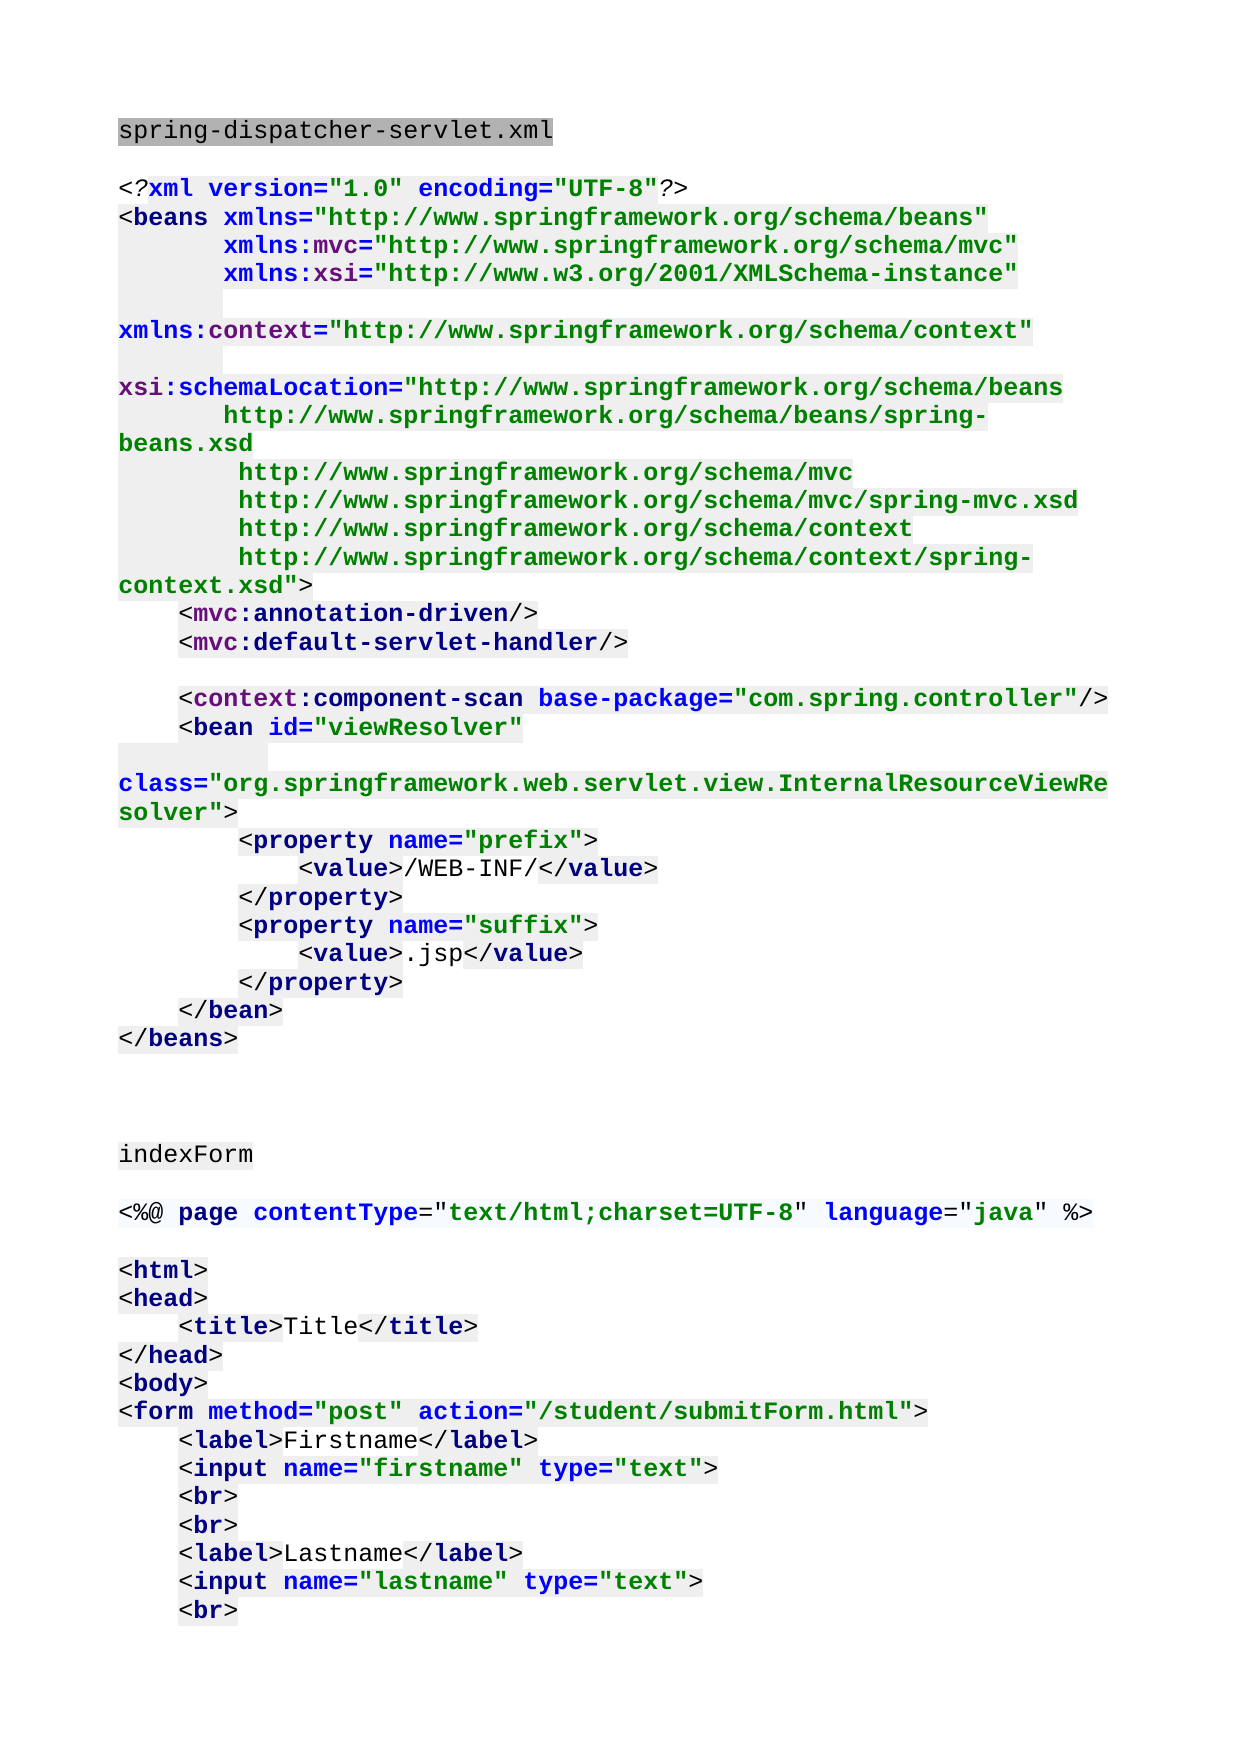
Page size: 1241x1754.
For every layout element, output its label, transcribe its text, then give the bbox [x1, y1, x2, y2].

text xsi:schemaLocation="http://www.springframework.org/schema/beans [118, 346, 1122, 403]
text <label>Firstname</label> [118, 1427, 1122, 1456]
text <property name="suffix"> [118, 913, 1122, 941]
text <br> [118, 1484, 1122, 1512]
text <br> [118, 1512, 1122, 1541]
text indexForm [118, 1142, 1122, 1170]
text <label>Lastname</label> [118, 1541, 1122, 1569]
text <property name="prefix"> [118, 828, 1122, 856]
text <title>Title</title> [118, 1314, 1122, 1342]
text xmlns:context="http://www.springframework.org/schema/context" [118, 289, 1122, 346]
text <html> [118, 1257, 1122, 1286]
text class="org.springframework.web.servlet.view.InternalResourceViewResolver"> [118, 743, 1122, 828]
text <head> [118, 1286, 1122, 1314]
text <bean id="viewResolver" [118, 714, 1122, 743]
text </beans> [118, 1026, 1122, 1054]
text <?xml version="1.0" encoding="UTF-8"?> [118, 176, 1122, 204]
text spring-dispatcher-servlet.xml [118, 118, 1122, 146]
text </property> [118, 884, 1122, 913]
text http://www.springframework.org/schema/context [118, 516, 1122, 544]
text http://www.springframework.org/schema/mvc/spring-mvc.xsd [118, 488, 1122, 516]
text <value>.jsp</value> [118, 941, 1122, 969]
text <br> [118, 1597, 1122, 1626]
text <beans xmlns="http://www.springframework.org/schema/beans" [118, 204, 1122, 233]
text <context:component-scan base-package="com.spring.controller"/> [118, 686, 1122, 714]
text </bean> [118, 998, 1122, 1026]
text http://www.springframework.org/schema/beans/spring-beans.xsd [118, 403, 1122, 459]
text http://www.springframework.org/schema/mvc [118, 459, 1122, 488]
text </head> [118, 1342, 1122, 1371]
text <body> [118, 1371, 1122, 1399]
text </property> [118, 969, 1122, 998]
text <mvc:annotation-driven/> [118, 601, 1122, 629]
text xmlns:xsi="http://www.w3.org/2001/XMLSchema-instance" [118, 261, 1122, 289]
text http://www.springframework.org/schema/context/spring-context.xsd"> [118, 544, 1122, 601]
text xmlns:mvc="http://www.springframework.org/schema/mvc" [118, 233, 1122, 261]
text <%@ page contentType="text/html;charset=UTF-8" language="java" %> [118, 1199, 1122, 1228]
text <mvc:default-servlet-handler/> [118, 629, 1122, 658]
text <form method="post" action="/student/submitForm.html"> [118, 1399, 1122, 1427]
text <value>/WEB-INF/</value> [118, 856, 1122, 884]
text <input name="lastname" type="text"> [118, 1569, 1122, 1597]
text <input name="firstname" type="text"> [118, 1456, 1122, 1484]
